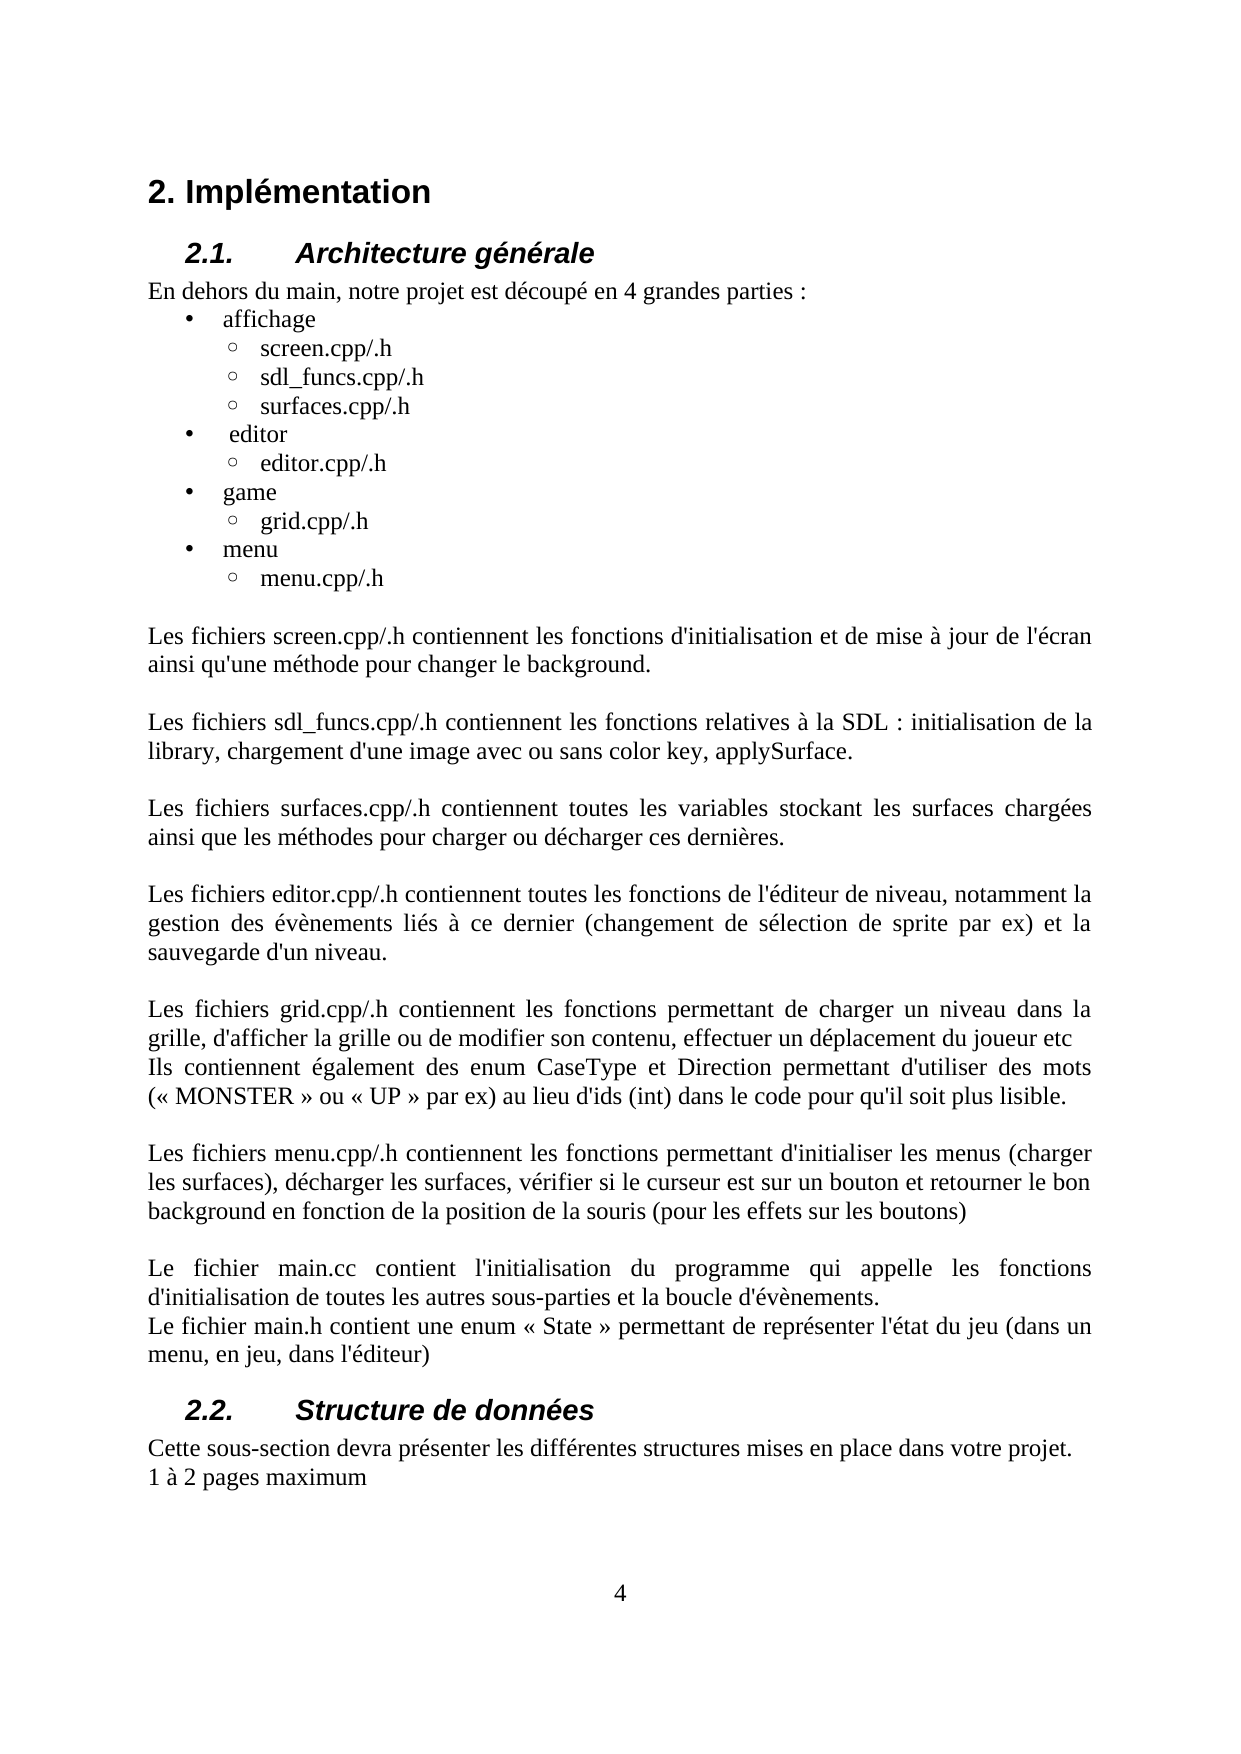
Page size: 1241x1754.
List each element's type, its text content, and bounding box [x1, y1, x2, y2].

list game [185, 477, 1093, 506]
text Le fichier main.cc contient l'initialisation du programme qui appelle les fonctions d'initialisation de toutes les autres sous-parties et la boucle d'évènements. [148, 1253, 1093, 1311]
text En dehors du main, notre projet est découpé en 4 grandes parties : [148, 276, 1093, 304]
list surfaces.cpp/.h [223, 391, 1093, 419]
text Les fichiers surfaces.cpp/.h contiennent toutes les variables stockant les surfaces chargées ainsi que les méthodes pour charger ou décharger ces dernières. [148, 793, 1093, 851]
list grid.cpp/.h [223, 506, 1093, 534]
subtitle Implémentation [148, 173, 1093, 211]
text Cette sous-section devra présenter les différentes structures mises en place dans votre projet. [148, 1433, 1093, 1462]
list sdl_funcs.cpp/.h [223, 362, 1093, 391]
text 1 à 2 pages maximum [148, 1462, 1093, 1491]
text Les fichiers menu.cpp/.h contiennent les fonctions permettant d'initialiser les menus (charger les surfaces), décharger les surfaces, vérifier si le curseur est sur un bouton et retourner le bon background en fonction de la position de la souris (pour les effets sur les boutons) [148, 1138, 1093, 1224]
list editor [185, 419, 1093, 448]
text Les fichiers screen.cpp/.h contiennent les fonctions d'initialisation et de mise à jour de l'écran ainsi qu'une méthode pour changer le background. [148, 621, 1093, 678]
text Les fichiers grid.cpp/.h contiennent les fonctions permettant de charger un niveau dans la grille, d'afficher la grille ou de modifier son contenu, effectuer un déplacement du joueur etc [148, 994, 1093, 1052]
text Le fichier main.h contient une enum « State » permettant de représenter l'état du jeu (dans un menu, en jeu, dans l'éditeur) [148, 1311, 1093, 1368]
list menu.cpp/.h [223, 563, 1093, 592]
list menu [185, 534, 1093, 563]
text Ils contiennent également des enum CaseType et Direction permettant d'utiliser des mots (« MONSTER » ou « UP » par ex) au lieu d'ids (int) dans le code pour qu'il soit plus lisible. [148, 1052, 1093, 1109]
subtitle Structure de données [185, 1393, 1093, 1427]
list editor.cpp/.h [223, 448, 1093, 477]
text Les fichiers sdl_funcs.cpp/.h contiennent les fonctions relatives à la SDL : initialisation de la library, chargement d'une image avec ou sans color key, applySurface. [148, 707, 1093, 764]
list screen.cpp/.h [223, 333, 1093, 362]
subtitle Architecture générale [185, 236, 1093, 269]
text Les fichiers editor.cpp/.h contiennent toutes les fonctions de l'éditeur de niveau, notamment la gestion des évènements liés à ce dernier (changement de sélection de sprite par ex) et la sauvegarde d'un niveau. [148, 879, 1093, 966]
list affichage [185, 304, 1093, 333]
